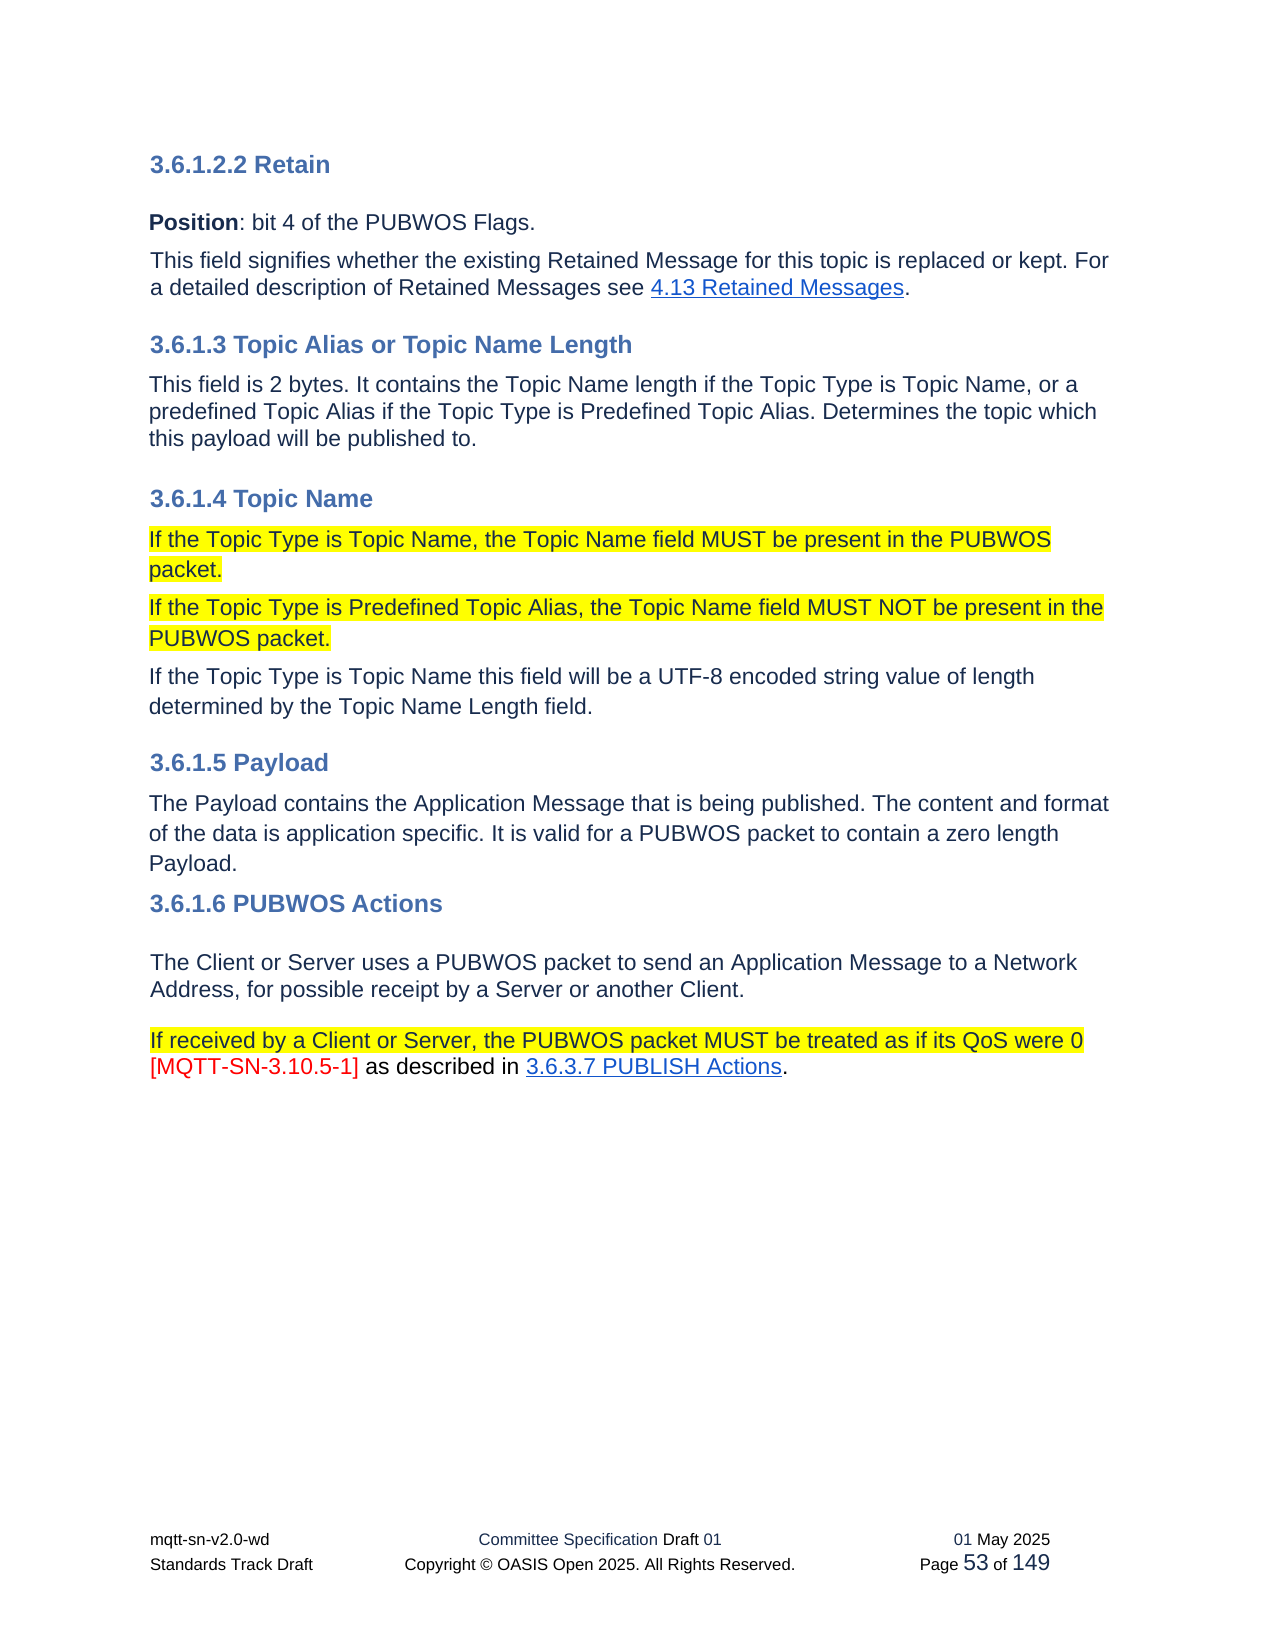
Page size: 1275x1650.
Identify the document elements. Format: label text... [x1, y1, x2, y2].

subtitle 3.6.1.3 Topic Alias or Topic Name Length [150, 330, 1124, 359]
text If the Topic Type is Topic Name, the Topic Name field MUST be present in the PUBWOS packet. [148, 526, 1124, 582]
text Position: bit 4 of the PUBWOS Flags. [148, 208, 1124, 235]
text If the Topic Type is Topic Name this field will be a UTF-8 encoded string value of length determined by the Topic Name Length field. [148, 663, 1124, 719]
text If received by a Client or Server, the PUBWOS packet MUST be treated as if its QoS were 0 [MQTT-SN-3.10.5-1] as described in 3.6.3.7 PUBLISH Actions. [150, 1027, 1125, 1080]
text This field is 2 bytes. It contains the Topic Name length if the Topic Type is Topic Name, or a predefined Topic Alias if the Topic Type is Predefined Topic Alias. Determines the topic which this payload will be published to. [148, 371, 1124, 452]
subtitle 3.6.1.5 Payload [150, 748, 1124, 777]
subtitle 3.6.1.2.2 Retain [150, 150, 1124, 179]
text The Payload contains the Application Message that is being published. The content and format of the data is application specific. It is valid for a PUBWOS packet to contain a zero length Payload. [148, 790, 1124, 876]
text This field signifies whether the existing Retained Message for this topic is replaced or kept. For a detailed description of Retained Messages see 4.13 Retained Messages. [150, 247, 1124, 300]
subtitle 3.6.1.6 PUBWOS Actions [149, 889, 1124, 917]
subtitle 3.6.1.4 Topic Name [150, 484, 1124, 513]
text The Client or Server uses a PUBWOS packet to send an Application Message to a Network Address, for possible receipt by a Server or another Client. [150, 949, 1125, 1002]
text If the Topic Type is Predefined Topic Alias, the Topic Name field MUST NOT be present in the PUBWOS packet. [148, 594, 1124, 651]
